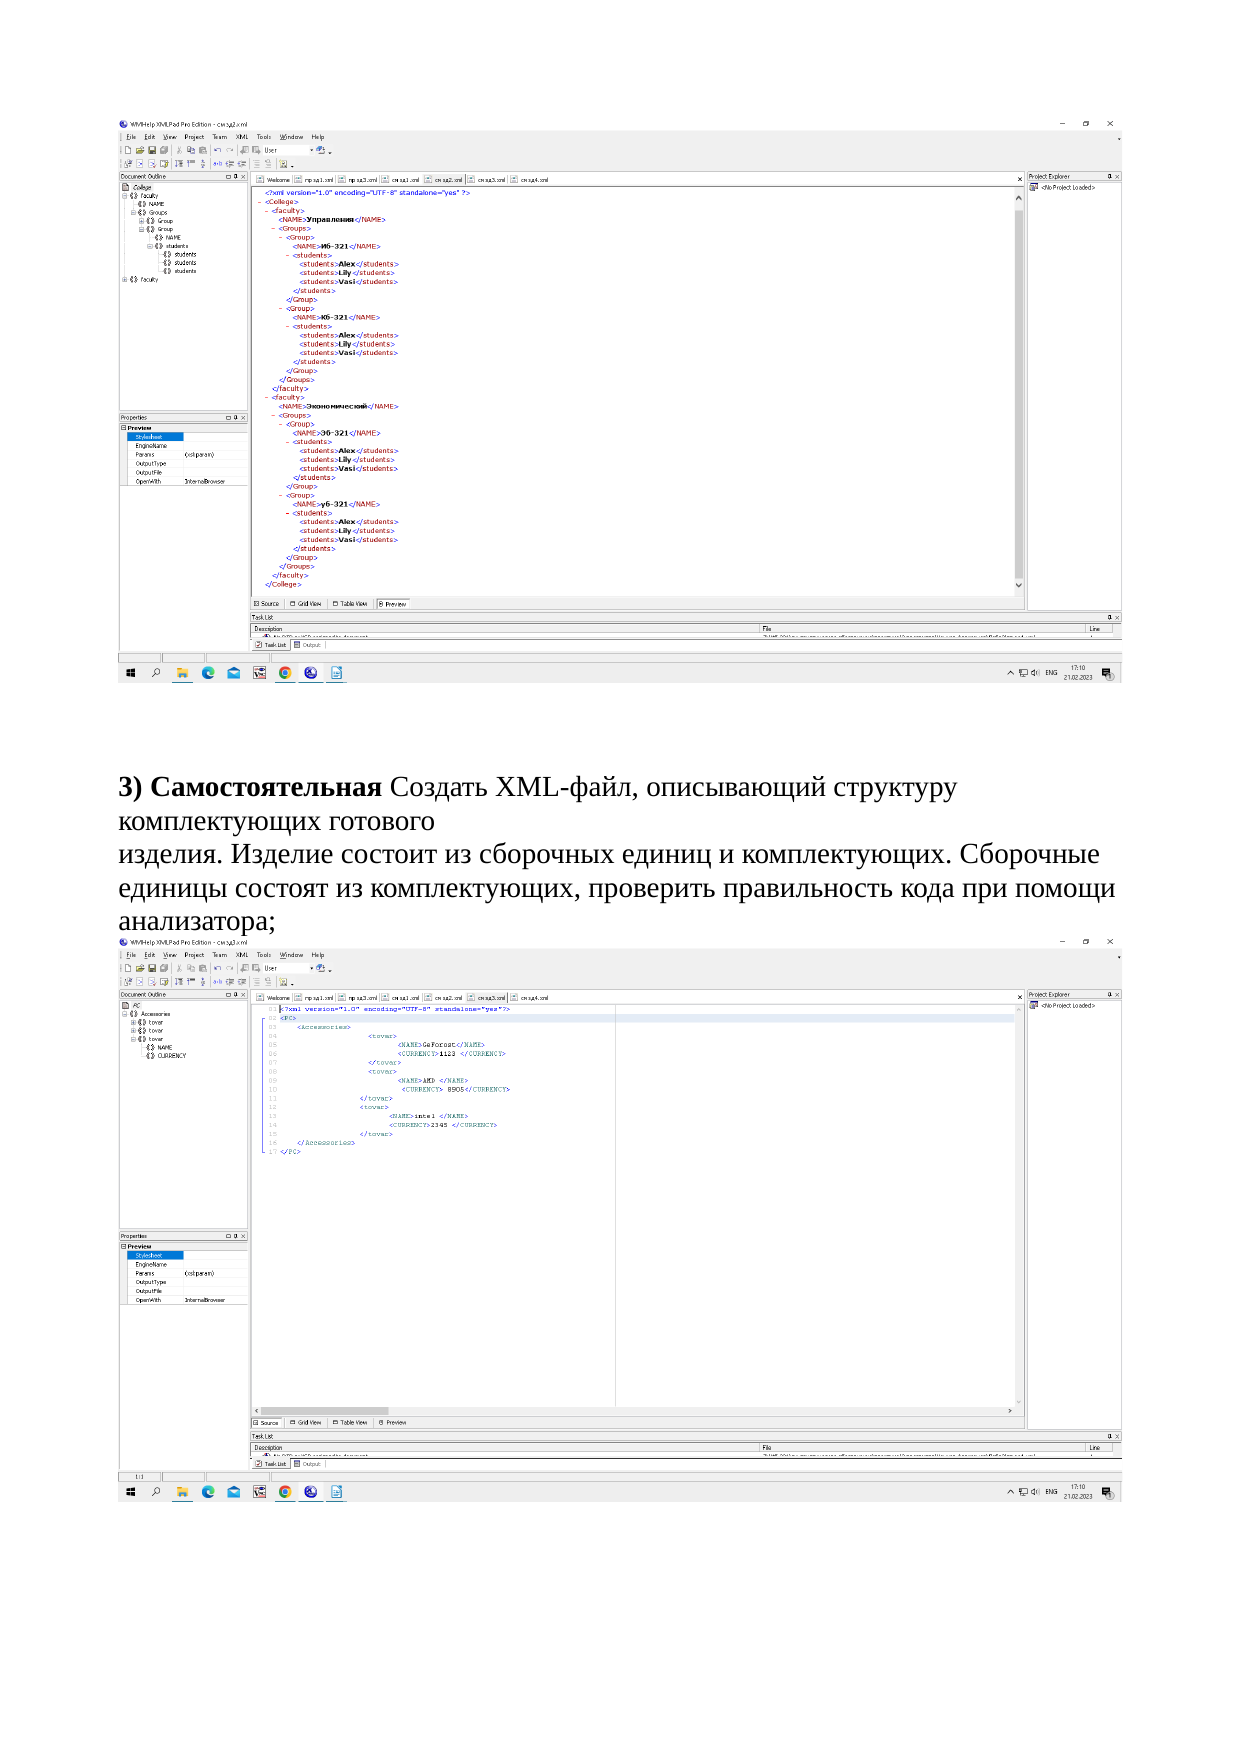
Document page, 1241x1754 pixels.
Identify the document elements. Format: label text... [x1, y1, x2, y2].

text изделия. Изделие состоит из сборочных единиц и комплектующих. Сборочные [118, 836, 1122, 870]
picture [118, 118, 1123, 683]
text 3) Самостоятельная Создать XML-файл, описывающий структуру комплектующих готового [118, 769, 1122, 836]
picture [118, 936, 1123, 1502]
text единицы состоят из комплектующих, проверить правильность кода при помощи [118, 870, 1122, 903]
text анализатора; [118, 903, 1122, 936]
